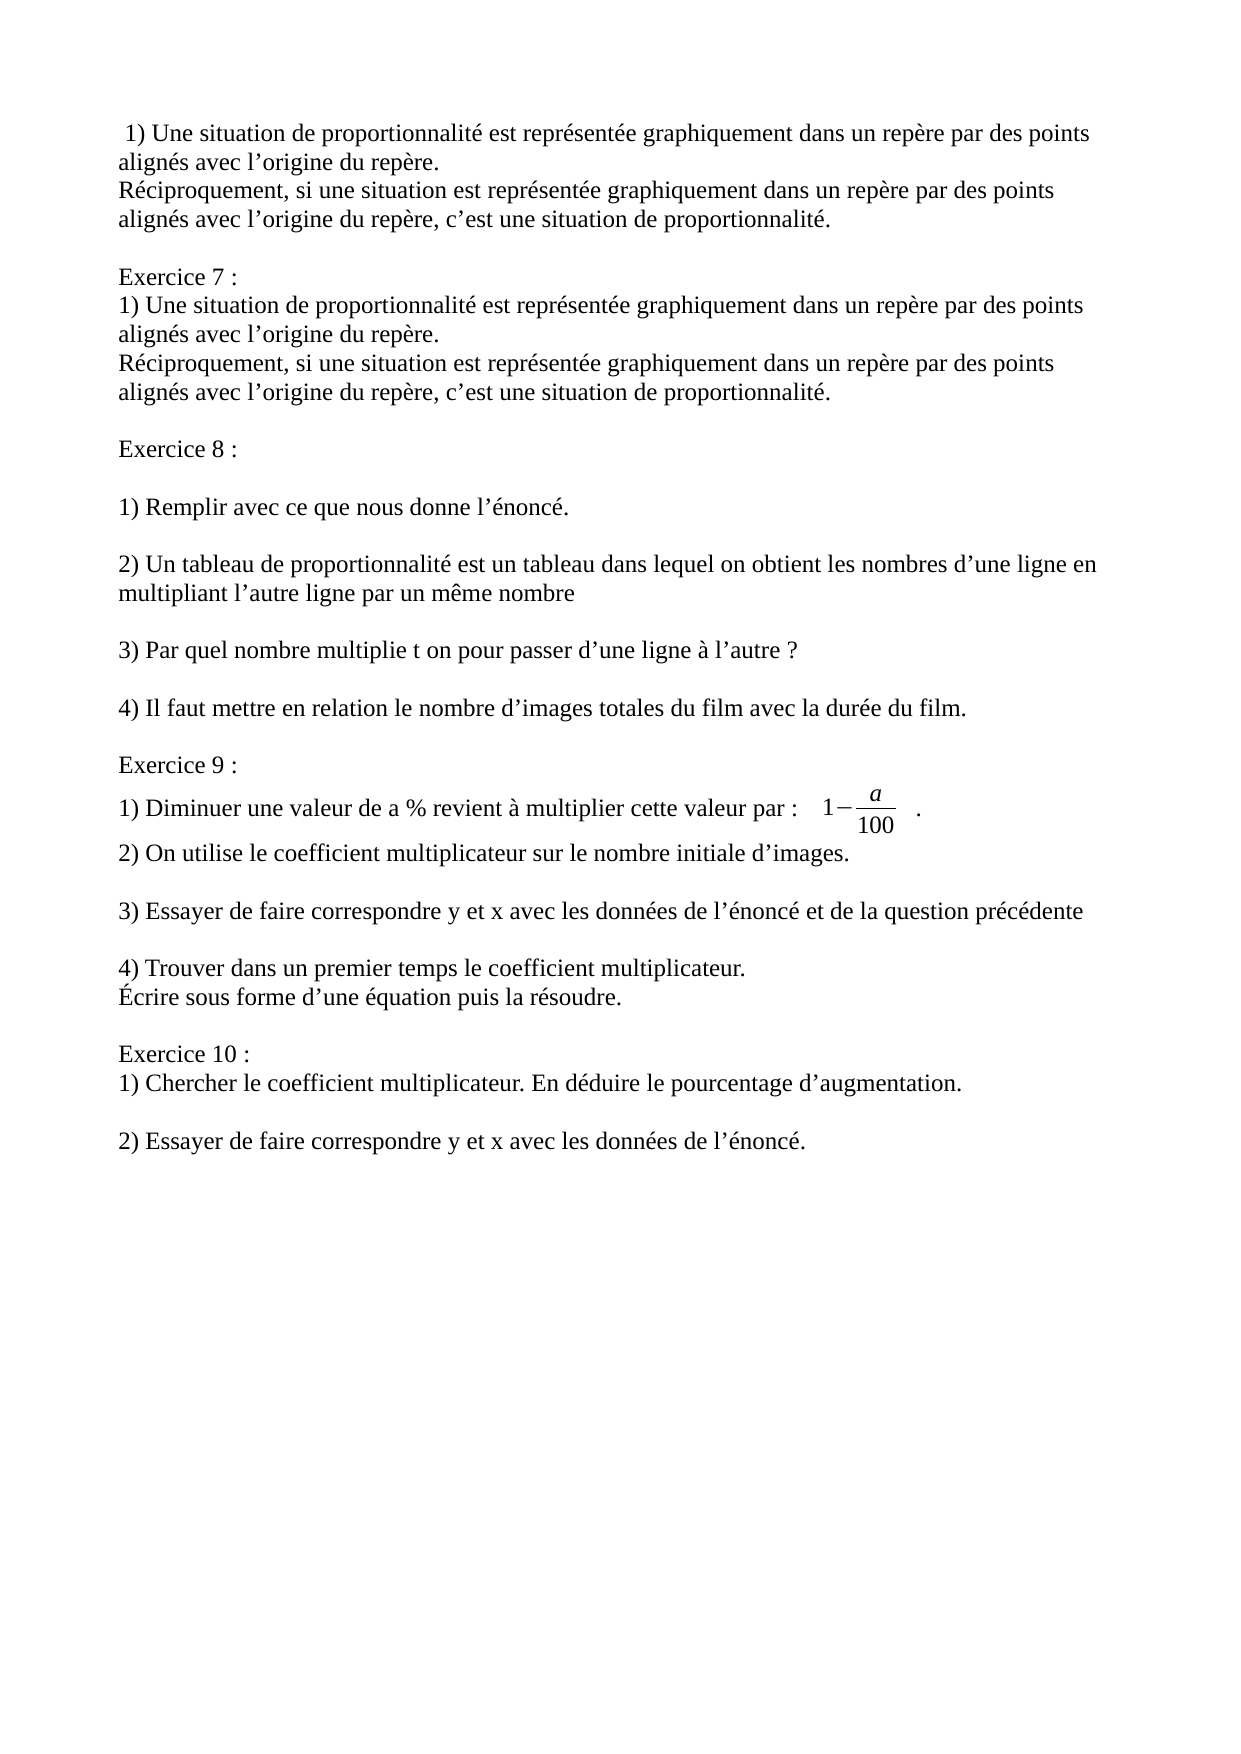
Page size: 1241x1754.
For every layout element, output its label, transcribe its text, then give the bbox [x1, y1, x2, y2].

text Écrire sous forme d’une équation puis la résoudre. [118, 982, 1122, 1011]
text 1) Une situation de proportionnalité est représentée graphiquement dans un repère par des points alignés avec l’origine du repère. [118, 291, 1122, 348]
text 1) Diminuer une valeur de a % revient à multiplier cette valeur par : . [118, 779, 1122, 838]
text 2) Essayer de faire correspondre y et x avec les données de l’énoncé. [118, 1126, 1122, 1154]
text Exercice 8 : [118, 434, 1122, 463]
text Réciproquement, si une situation est représentée graphiquement dans un repère par des points alignés avec l’origine du repère, c’est une situation de proportionnalité. [118, 176, 1122, 233]
text 4) Il faut mettre en relation le nombre d’images totales du film avec la durée du film. [118, 693, 1122, 722]
text 3) Essayer de faire correspondre y et x avec les données de l’énoncé et de la question précédente [118, 896, 1122, 924]
text 1) Remplir avec ce que nous donne l’énoncé. [118, 492, 1122, 521]
text 1) Chercher le coefficient multiplicateur. En déduire le pourcentage d’augmentation. [118, 1068, 1122, 1097]
text 4) Trouver dans un premier temps le coefficient multiplicateur. [118, 953, 1122, 982]
text 2) Un tableau de proportionnalité est un tableau dans lequel on obtient les nombres d’une ligne en multipliant l’autre ligne par un même nombre [118, 549, 1122, 607]
text Réciproquement, si une situation est représentée graphiquement dans un repère par des points alignés avec l’origine du repère, c’est une situation de proportionnalité. [118, 348, 1122, 406]
text Exercice 7 : [118, 262, 1122, 291]
text 2) On utilise le coefficient multiplicateur sur le nombre initiale d’images. [118, 838, 1122, 867]
text Exercice 9 : [118, 751, 1122, 779]
text 3) Par quel nombre multiplie t on pour passer d’une ligne à l’autre ? [118, 636, 1122, 664]
text 1) Une situation de proportionnalité est représentée graphiquement dans un repère par des points alignés avec l’origine du repère. [118, 118, 1122, 176]
text Exercice 10 : [118, 1039, 1122, 1068]
